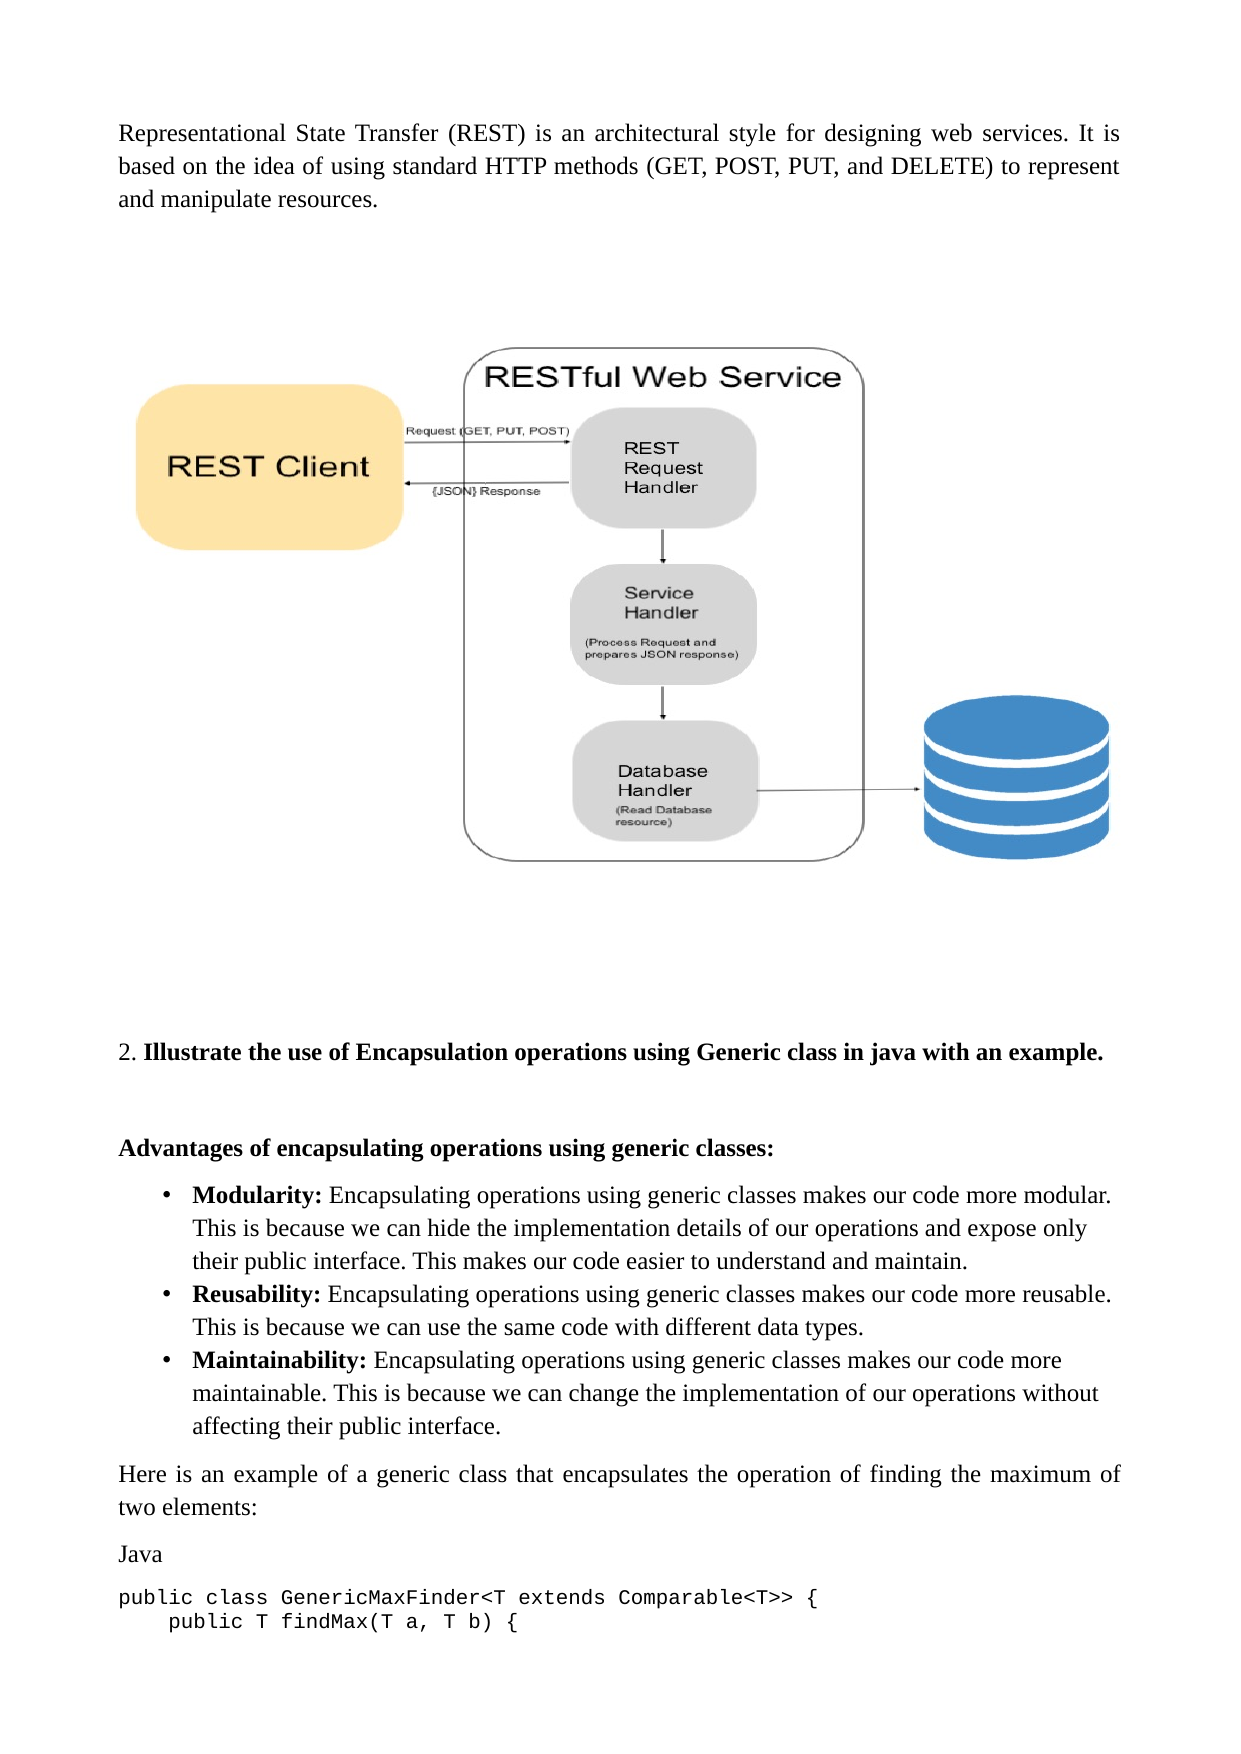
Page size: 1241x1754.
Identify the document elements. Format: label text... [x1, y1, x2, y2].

list Modularity: Encapsulating operations using generic classes makes our code more modular. This is because we can hide the implementation details of our operations and expose only their public interface. This makes our code easier to understand and maintain. [162, 1180, 1122, 1275]
text Representational State Transfer (REST) is an architectural style for designing web services. It is based on the idea of using standard HTTP methods (GET, POST, PUT, and DELETE) to represent and manipulate resources. [118, 118, 1122, 213]
list Reusability: Encapsulating operations using generic classes makes our code more reusable. This is because we can use the same code with different data types. [162, 1279, 1122, 1341]
text public T findMax(T a, T b) { [118, 1611, 1122, 1634]
list Maintainability: Encapsulating operations using generic classes makes our code more maintainable. This is because we can change the implementation of our operations without affecting their public interface. [162, 1345, 1122, 1440]
text 2. Illustrate the use of Encapsulation operations using Generic class in java with an example. [118, 1037, 1122, 1066]
text Java [118, 1539, 1122, 1568]
text Here is an example of a generic class that encapsulates the operation of finding the maximum of two elements: [118, 1459, 1122, 1521]
picture [118, 305, 1123, 891]
text Advantages of encapsulating operations using generic classes: [118, 1133, 1122, 1161]
text public class GenericMaxFinder<T extends Comparable<T>> { [118, 1587, 1122, 1611]
